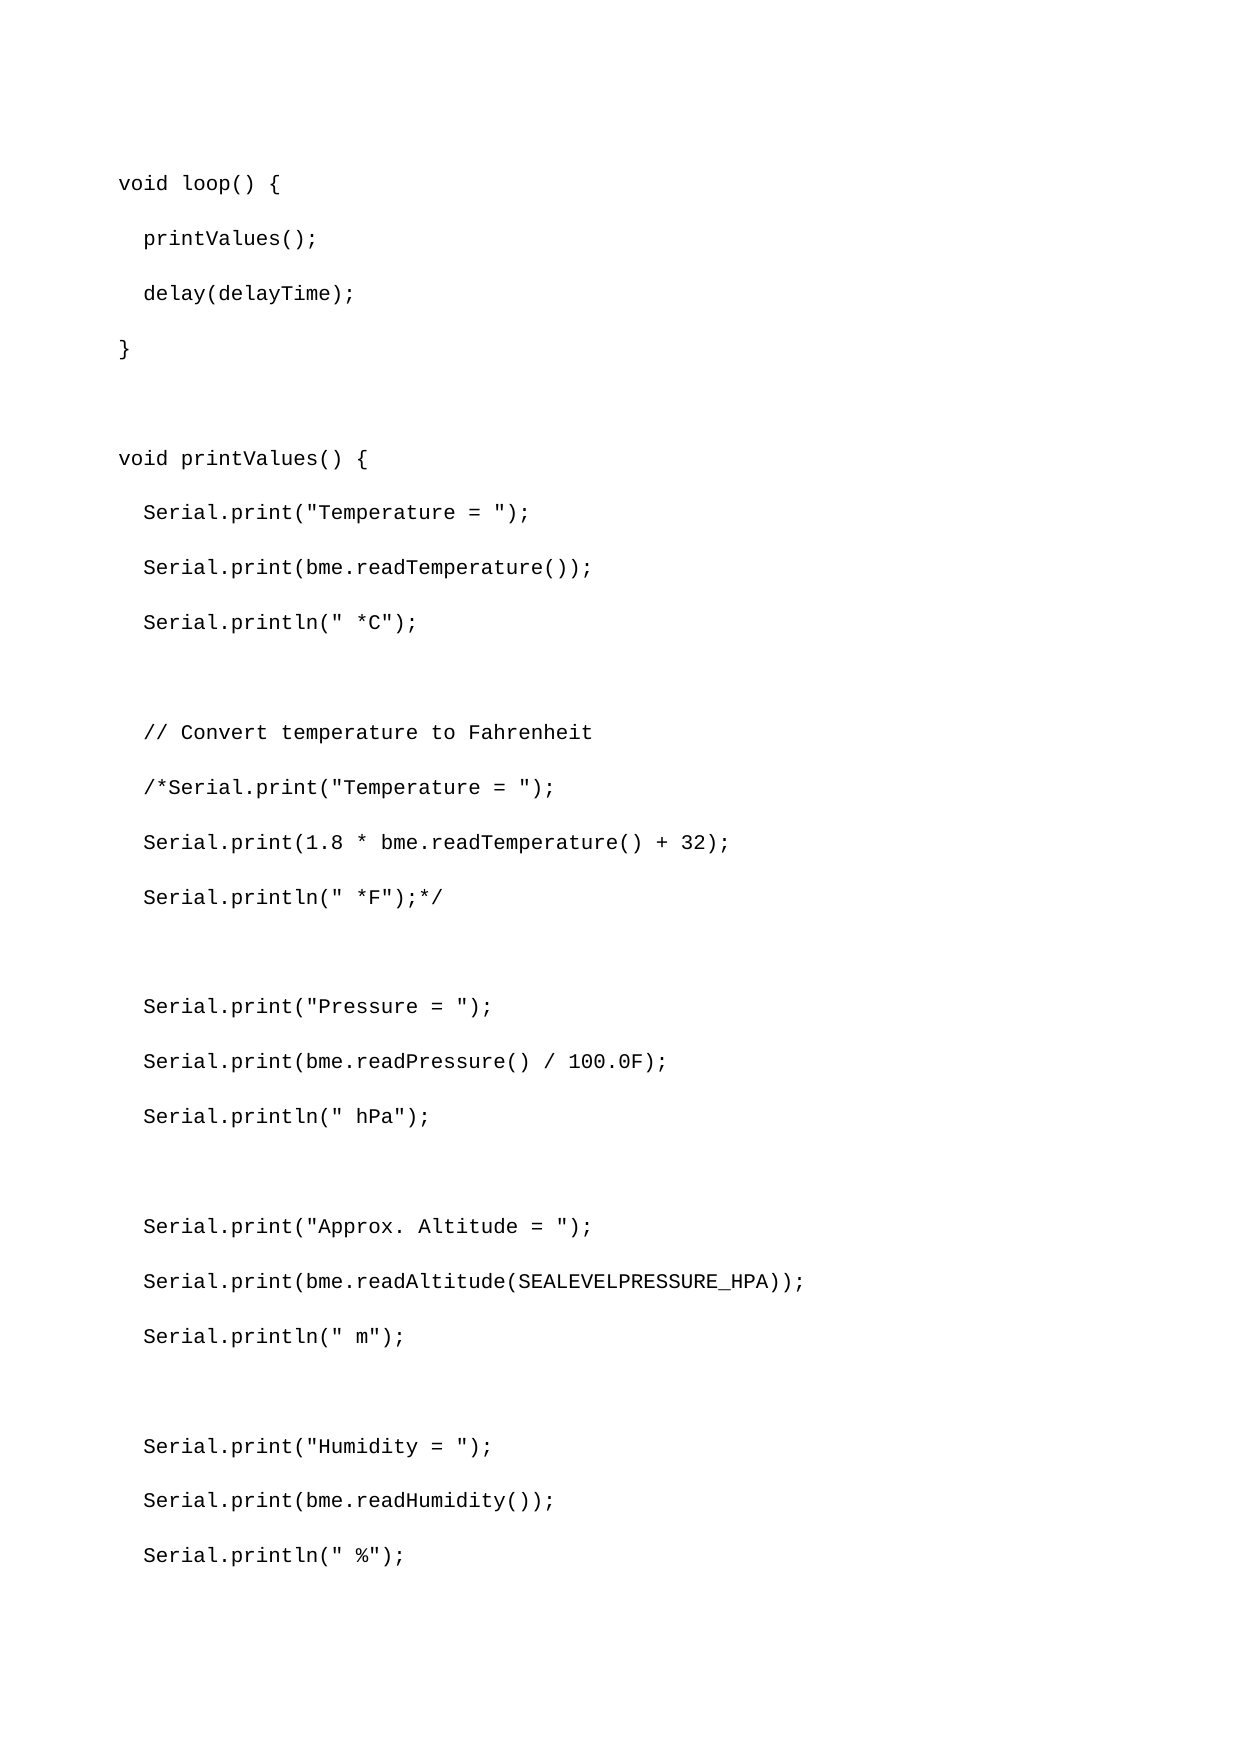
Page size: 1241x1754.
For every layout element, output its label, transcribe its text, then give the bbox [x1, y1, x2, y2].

text Serial.print("Approx. Altitude = "); [118, 1216, 1122, 1240]
text Serial.println(" *F");*/ [118, 887, 1122, 910]
text Serial.print("Humidity = "); [118, 1436, 1122, 1459]
text void loop() { [118, 173, 1122, 197]
text Serial.println(" m"); [118, 1326, 1122, 1349]
text Serial.print("Temperature = "); [118, 502, 1122, 526]
text Serial.print(1.8 * bme.readTemperature() + 32); [118, 832, 1122, 855]
text Serial.print(bme.readAltitude(SEALEVELPRESSURE_HPA)); [118, 1271, 1122, 1294]
text Serial.print(bme.readHumidity()); [118, 1491, 1122, 1514]
text } [118, 338, 1122, 361]
text // Convert temperature to Fahrenheit [118, 722, 1122, 746]
text delay(delayTime); [118, 283, 1122, 306]
text /*Serial.print("Temperature = "); [118, 777, 1122, 801]
text Serial.print(bme.readTemperature()); [118, 557, 1122, 581]
text void printValues() { [118, 447, 1122, 471]
text printValues(); [118, 228, 1122, 252]
text Serial.println(" hPa"); [118, 1106, 1122, 1130]
text Serial.print("Pressure = "); [118, 996, 1122, 1020]
text Serial.print(bme.readPressure() / 100.0F); [118, 1051, 1122, 1075]
text Serial.println(" *C"); [118, 612, 1122, 636]
text Serial.println(" %"); [118, 1545, 1122, 1569]
